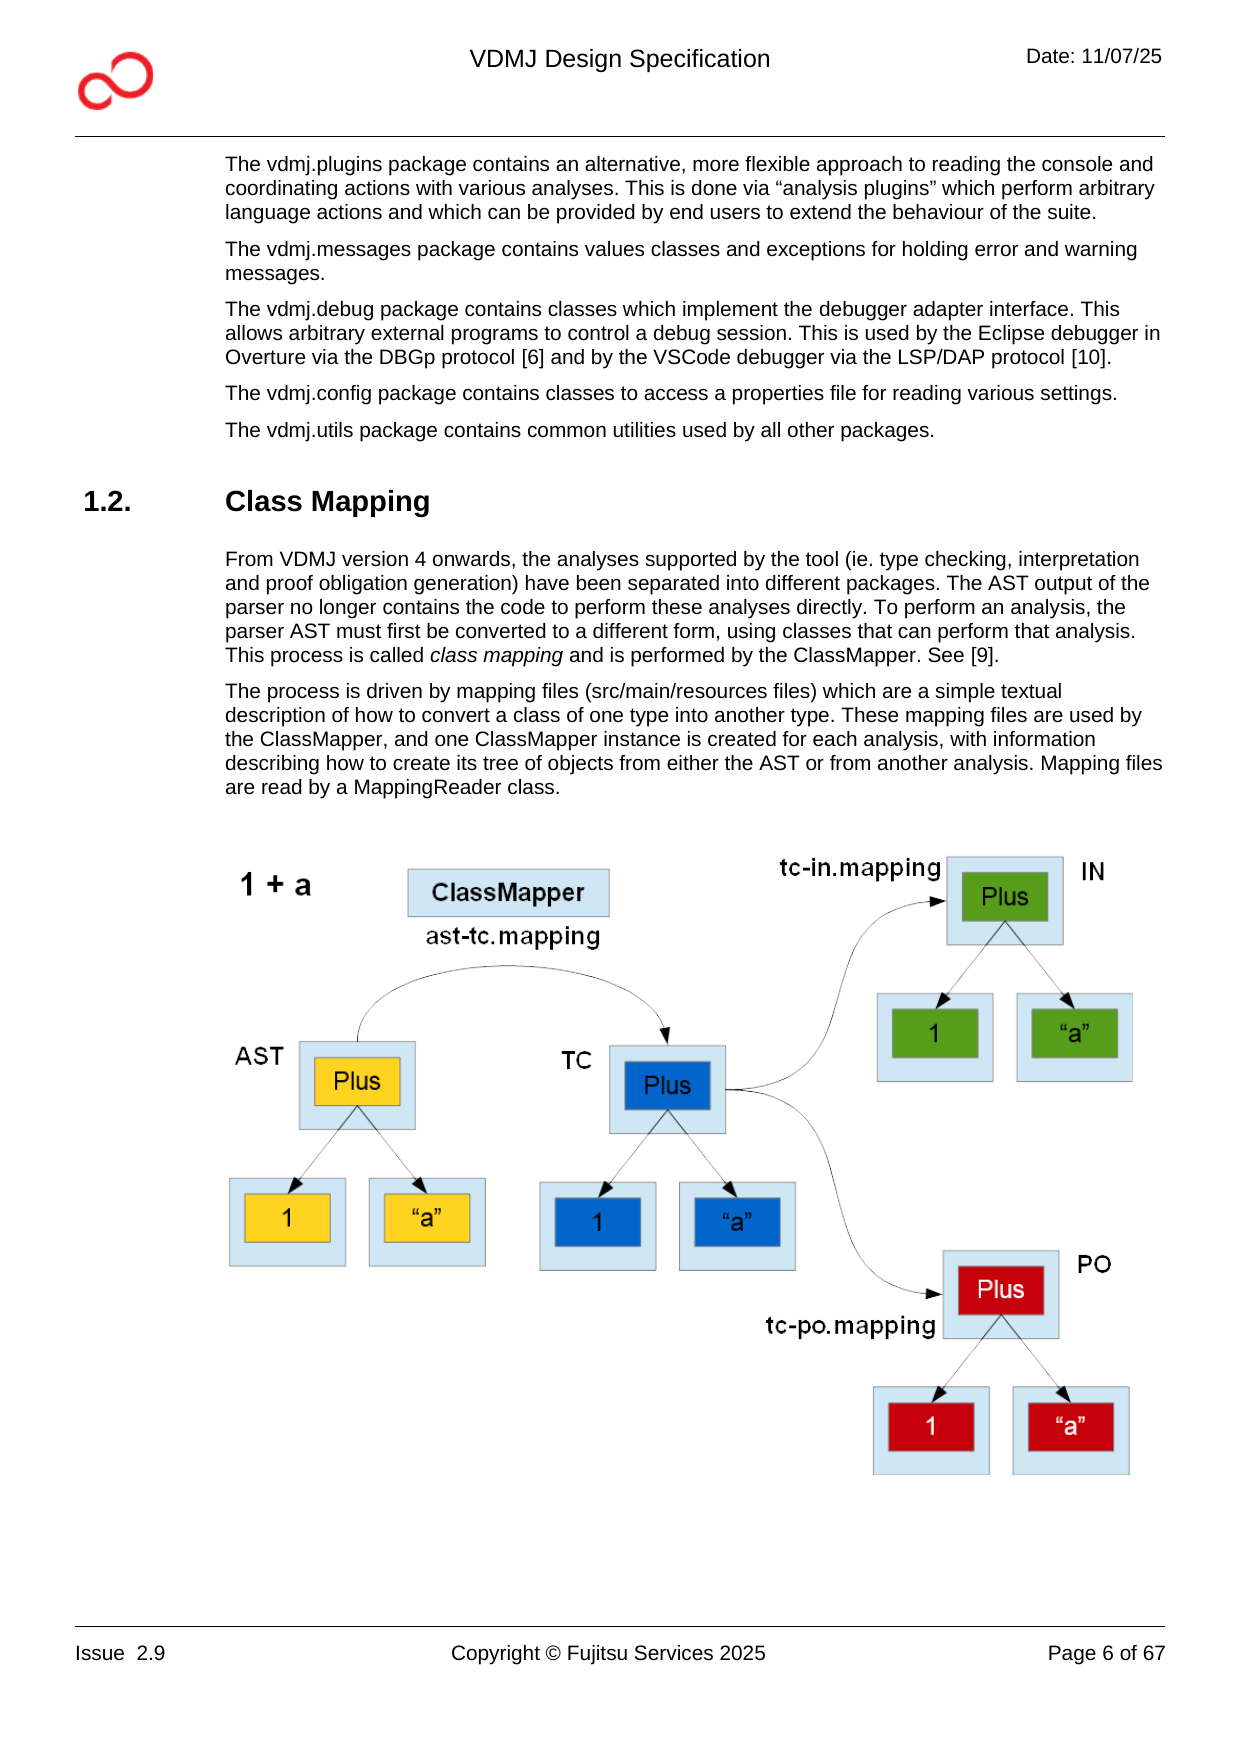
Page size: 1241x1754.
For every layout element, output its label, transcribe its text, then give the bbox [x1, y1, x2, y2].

text The vdmj.plugins package contains an alternative, more flexible approach to reading the console and coordinating actions with various analyses. This is done via “analysis plugins” which perform arbitrary language actions and which can be provided by end users to extend the behaviour of the suite. [225, 152, 1165, 224]
text The process is driven by mapping files (src/main/resources files) which are a simple textual description of how to convert a class of one type into another type. These mapping files are used by the ClassMapper, and one ClassMapper instance is created for each analysis, with information describing how to create its tree of objects from either the AST or from another analysis. Mapping files are read by a MappingReader class. [225, 679, 1165, 799]
text The vdmj.config package contains classes to access a properties file for reading various settings. [225, 382, 1165, 406]
text The vdmj.debug package contains classes which implement the debugger adapter interface. This allows arbitrary external programs to control a debug session. This is used by the Eclipse debugger in Overture via the DBGp protocol [6] and by the VSCode debugger via the LSP/DAP protocol [10]. [225, 297, 1165, 369]
subtitle Class Mapping [75, 484, 1165, 517]
text From VDMJ version 4 onwards, the analyses supported by the tool (ie. type checking, interpretation and proof obligation generation) have been separated into different packages. The AST output of the parser no longer contains the code to perform these analyses directly. To perform an analysis, the parser AST must first be converted to a different form, using classes that can perform that analysis. This process is called class mapping and is performed by the ClassMapper. See [9]. [225, 547, 1165, 667]
picture [78, 44, 153, 120]
picture [225, 848, 1133, 1475]
text The vdmj.messages package contains values classes and exceptions for holding error and warning messages. [225, 237, 1165, 285]
text The vdmj.utils package contains common utilities used by all other packages. [225, 418, 1165, 442]
